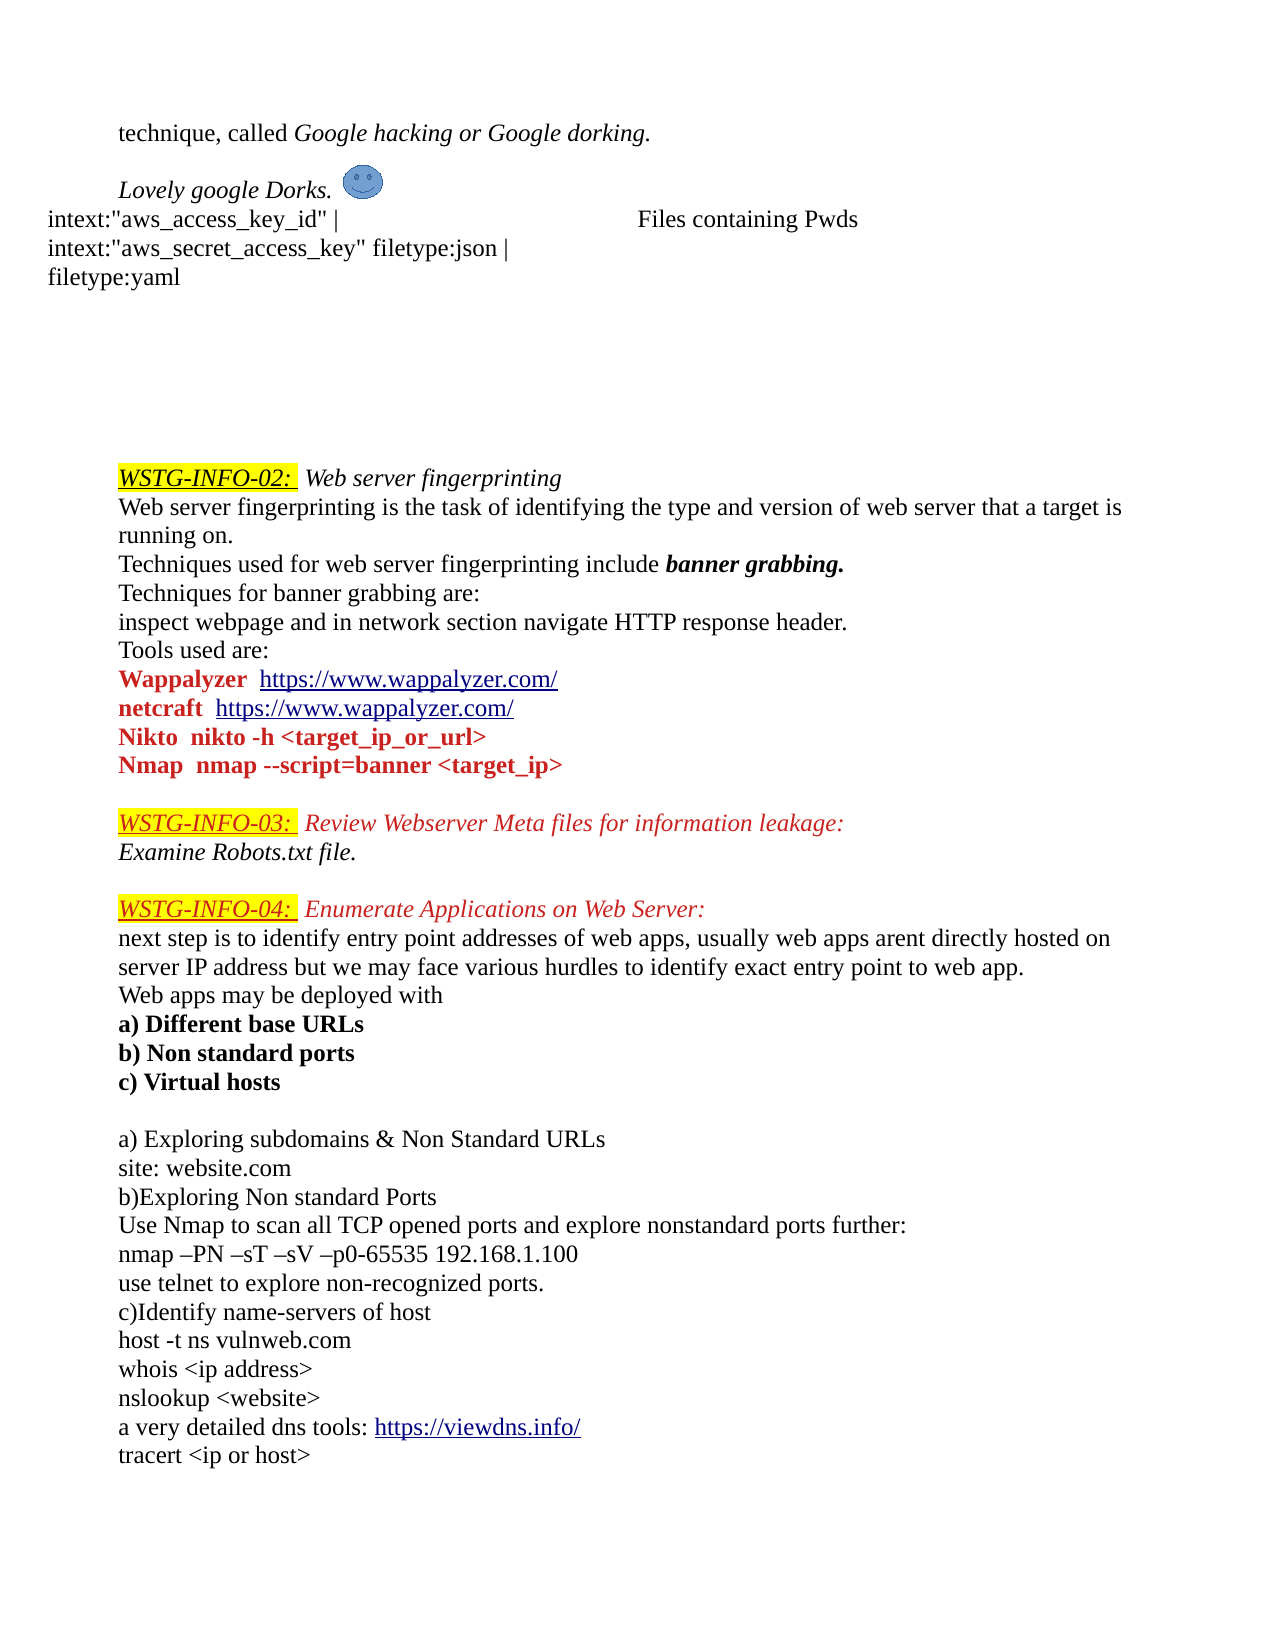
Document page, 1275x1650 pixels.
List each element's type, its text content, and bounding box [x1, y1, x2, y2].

text inspect webpage and in network section navigate HTTP response header. [118, 607, 1157, 636]
table_cell [638, 377, 1243, 406]
text Use Nmap to scan all TCP opened ports and explore nonstandard ports further: [118, 1211, 1157, 1239]
text a) Different base URLs [118, 1009, 1157, 1038]
text Lovely google Dorks. [118, 176, 1157, 204]
text technique, called Google hacking or Google dorking. [118, 118, 1157, 147]
text a very detailed dns tools: https://viewdns.info/ [118, 1412, 1157, 1441]
text next step is to identify entry point addresses of web apps, usually web apps arent directly hosted on server IP address but we may face various hurdles to identify exact entry point to web app. [118, 923, 1157, 981]
table_cell [638, 319, 1243, 348]
text nmap –PN –sT –sV –p0-65535 192.168.1.100 [118, 1239, 1157, 1268]
text use telnet to explore non-recognized ports. [118, 1268, 1157, 1297]
text b)Exploring Non standard Ports [118, 1182, 1157, 1211]
text whois <ip address> [118, 1354, 1157, 1383]
table_cell [47, 377, 637, 406]
text c) Virtual hosts [118, 1067, 1157, 1096]
table_header intext:"aws_access_key_id" | intext:"aws_secret_access_key" filetype:json | filetype:yaml [47, 204, 637, 291]
text tracert <ip or host> [118, 1441, 1157, 1469]
text WSTG-INFO-03: Review Webserver Meta files for information leakage: [118, 808, 1157, 837]
text Web apps may be deployed with [118, 981, 1157, 1009]
table_header Files containing Pwds [638, 204, 1243, 291]
text Examine Robots.txt file. [118, 837, 1157, 866]
table_cell [638, 291, 1243, 319]
text host -t ns vulnweb.com [118, 1326, 1157, 1354]
text Nikto nikto -h <target_ip_or_url> [118, 722, 1157, 751]
table_cell [638, 348, 1243, 377]
text Techniques used for web server fingerprinting include banner grabbing. [118, 549, 1157, 578]
text Web server fingerprinting is the task of identifying the type and version of web server that a target is running on. [118, 492, 1157, 549]
text Techniques for banner grabbing are: [118, 578, 1157, 607]
text b) Non standard ports [118, 1038, 1157, 1067]
text WSTG-INFO-02: Web server fingerprinting [118, 463, 1157, 492]
text site: website.com [118, 1153, 1157, 1182]
table_cell [47, 319, 637, 348]
table_cell [47, 291, 637, 319]
table_cell [47, 348, 637, 377]
text c)Identify name-servers of host [118, 1297, 1157, 1326]
text Nmap nmap --script=banner <target_ip> [118, 751, 1157, 779]
text WSTG-INFO-04: Enumerate Applications on Web Server: [118, 894, 1157, 923]
text Wappalyzer https://www.wappalyzer.com/ [118, 664, 1157, 693]
text nslookup <website> [118, 1383, 1157, 1412]
text Tools used are: [118, 636, 1157, 664]
text netcraft https://www.wappalyzer.com/ [118, 693, 1157, 722]
text a) Exploring subdomains & Non Standard URLs [118, 1124, 1157, 1153]
